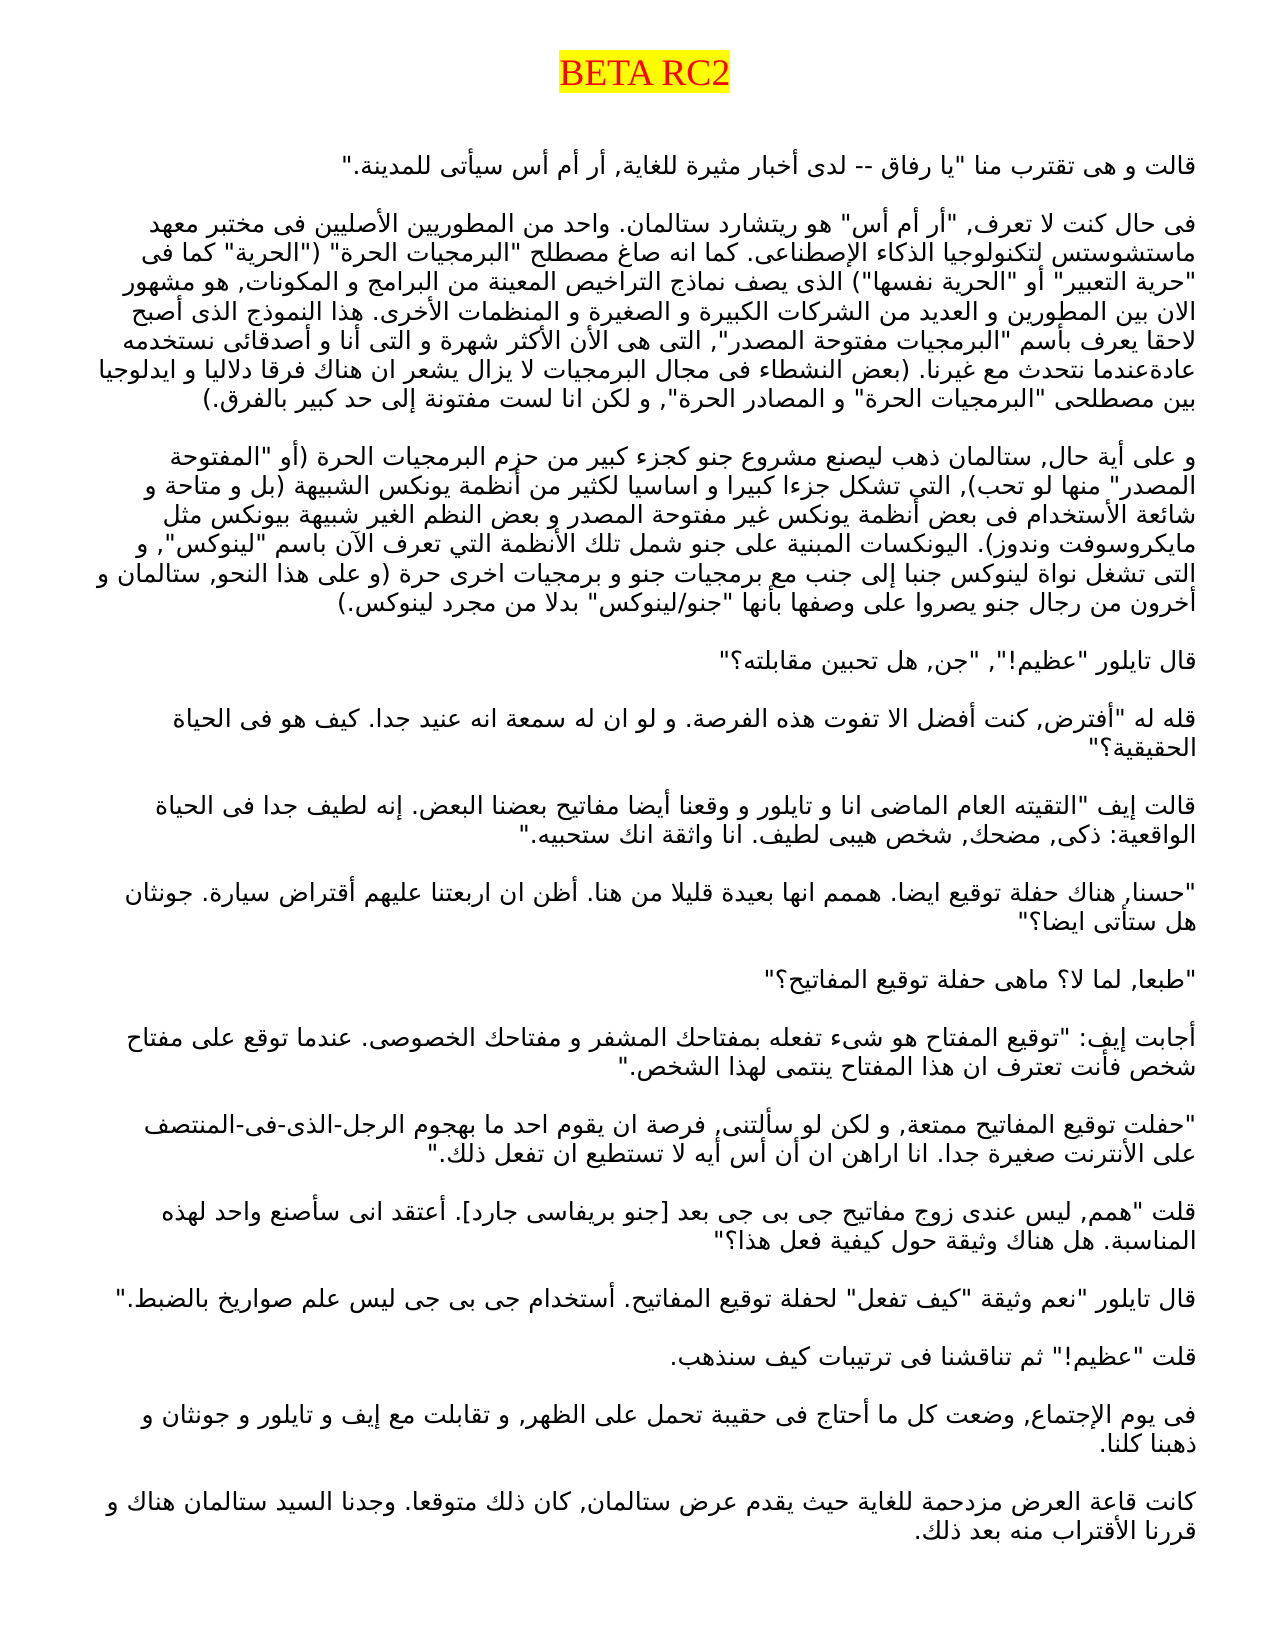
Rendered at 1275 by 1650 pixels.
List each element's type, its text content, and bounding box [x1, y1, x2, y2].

text قالت و هى تقترب منا "يا رفاق -- لدى أخبار مثيرة للغاية, أر أم أس سيأتى للمدينة." [92, 151, 1197, 181]
text قالت إيف "التقيته العام الماضى انا و تايلور و وقعنا أيضا مفاتيح بعضنا البعض. إنه لطيف جدا فى الحياة الواقعية: ذكى, مضحك, شخص هيبى لطيف. انا واثقة انك ستحبيه." [92, 791, 1197, 849]
text "طبعا, لما لا؟ ماهى حفلة توقيع المفاتيح؟" [92, 965, 1197, 994]
text قلت "عظيم!" ثم تناقشنا فى ترتيبات كيف سنذهب. [92, 1342, 1197, 1371]
text "حفلت توقيع المفاتيح ممتعة, و لكن لو سألتنى, فرصة ان يقوم احد ما بهجوم الرجل-الذى-فى-المنتصف على الأنترنت صغيرة جدا. انا اراهن ان أن أس أيه لا تستطيع ان تفعل ذلك." [92, 1110, 1197, 1168]
text "حسنا, هناك حفلة توقيع ايضا. هممم انها بعيدة قليلا من هنا. أظن ان اربعتنا عليهم أقتراض سيارة. جونثان هل ستأتى ايضا؟" [92, 878, 1197, 936]
text أجابت إيف: "توقيع المفتاح هو شىء تفعله بمفتاحك المشفر و مفتاحك الخصوصى. عندما توقع على مفتاح شخص فأنت تعترف ان هذا المفتاح ينتمى لهذا الشخص." [92, 1023, 1197, 1081]
text قال تايلور "نعم وثيقة "كيف تفعل" لحفلة توقيع المفاتيح. أستخدام جى بى جى ليس علم صواريخ بالضبط." [92, 1284, 1197, 1313]
text قلت "همم, ليس عندى زوج مفاتيح جى بى جى بعد [جنو بريفاسى جارد]. أعتقد انى سأصنع واحد لهذه المناسبة. هل هناك وثيقة حول كيفية فعل هذا؟" [92, 1197, 1197, 1256]
text و على أية حال, ستالمان ذهب ليصنع مشروع جنو كجزء كبير من حزم البرمجيات الحرة (أو "المفتوحة المصدر" منها لو تحب), التى تشكل جزءا كبيرا و اساسيا لكثير من أنظمة يونكس الشبيهة (بل و متاحة و شائعة الأستخدام فى بعض أنظمة يونكس غير مفتوحة المصدر و بعض النظم الغير شبيهة بيونكس مثل مايكروسوفت وندوز). اليونكسات المبنية على جنو شمل تلك الأنظمة التي‫ تعرف اﻵن باسم "لينوكس"‬, و التى تشغل نواة لينوكس جنبا إلى جنب مع برمجيات جنو و برمجيات اخرى حرة (و على هذا النحو, ستالمان و أخرون من رجال جنو يصروا على وصفها بأنها "جنو/لينوكس" بدلا من مجرد لينوكس.) [92, 442, 1197, 617]
text فى حال كنت لا تعرف, "أر أم أس" هو ريتشارد ستالمان. واحد من المطوريين الأصليين فى مختبر معهد ماستشوستس لتكنولوجيا الذكاء الإصطناعى. كما انه صاغ مصطلح "البرمجيات الحرة" ("الحرية" كما فى "حرية التعبير" أو "الحرية نفسها") الذى يصف نماذج التراخيص المعينة من البرامج و المكونات, هو مشهور الان بين المطورين و العديد من الشركات الكبيرة و الصغيرة و المنظمات الأخرى. هذا النموذج الذى أصبح لاحقا يعرف بأسم "البرمجيات مفتوحة المصدر", التى هى الأن الأكثر شهرة و التى أنا و أصدقائى نستخدمه عادةعندما نتحدث مع غيرنا. (بعض النشطاء فى مجال البرمجيات لا يزال يشعر ان هناك فرقا دلاليا و ايدلوجيا بين مصطلحى "البرمجيات الحرة" و المصادر الحرة", و لكن انا لست مفتونة إلى حد كبير بالفرق.) [92, 209, 1197, 413]
text كانت قاعة العرض مزدحمة للغاية حيث يقدم عرض ستالمان, كان ذلك متوقعا. وجدنا السيد ستالمان هناك و قررنا الأقتراب منه بعد ذلك. [92, 1487, 1197, 1546]
text قال تايلور "عظيم!", "جن, هل تحبين مقابلته؟" [92, 646, 1197, 675]
text فى يوم الإجتماع, وضعت كل ما أحتاج فى حقيبة تحمل على الظهر, و تقابلت مع إيف و تايلور و جونثان و ذهبنا كلنا. [92, 1400, 1197, 1458]
text قله له "أفترض, كنت أفضل الا تفوت هذه الفرصة. و لو ان له سمعة انه عنيد جدا. كيف هو فى الحياة الحقيقية؟" [92, 704, 1197, 762]
